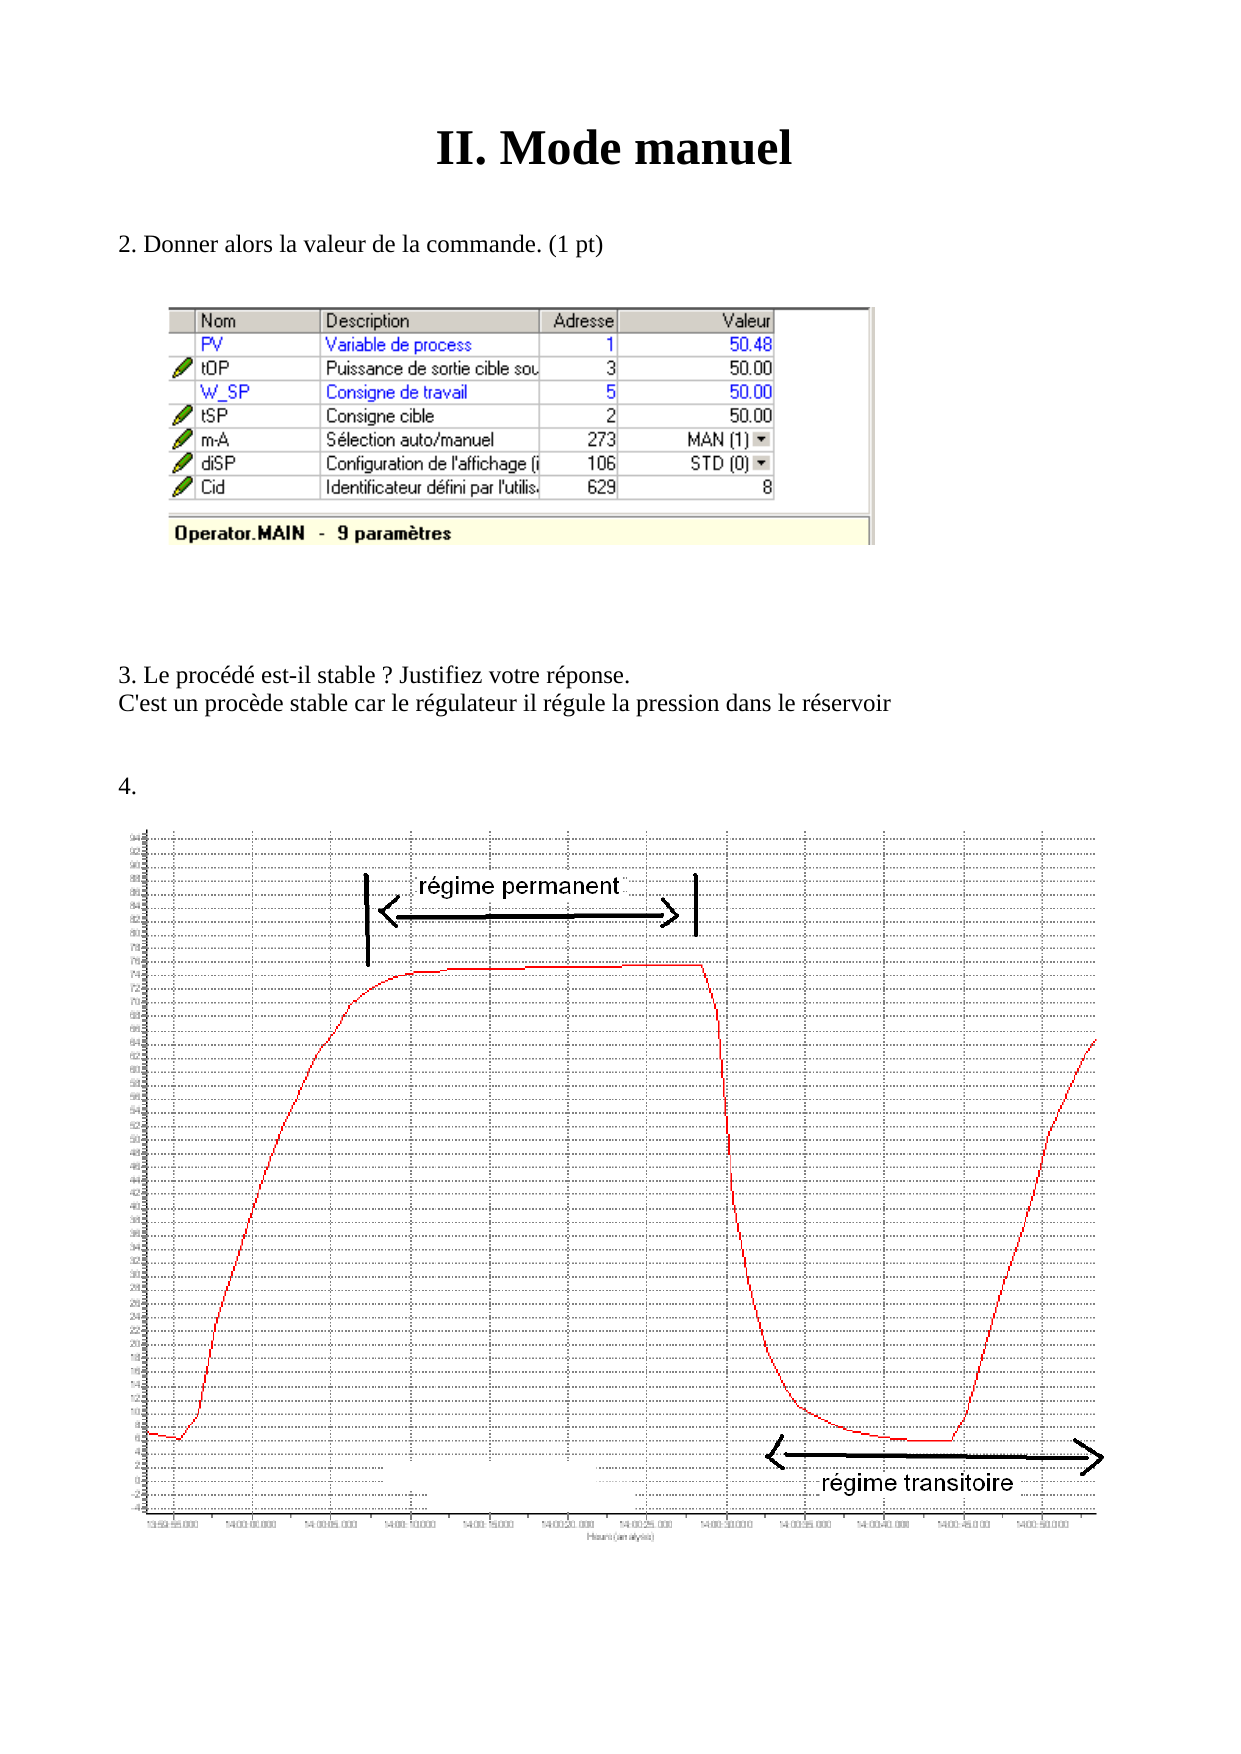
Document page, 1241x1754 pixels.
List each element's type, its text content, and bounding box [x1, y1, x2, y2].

text 3. Le procédé est-il stable ? Justifiez votre réponse. [118, 660, 1122, 688]
text 2. Donner alors la valeur de la commande. (1 pt) [118, 229, 1122, 258]
subtitle II. Mode manuel [118, 118, 1122, 176]
text 4. [118, 771, 1122, 800]
text C'est un procède stable car le régulateur il régule la pression dans le réservoir [118, 688, 1122, 717]
